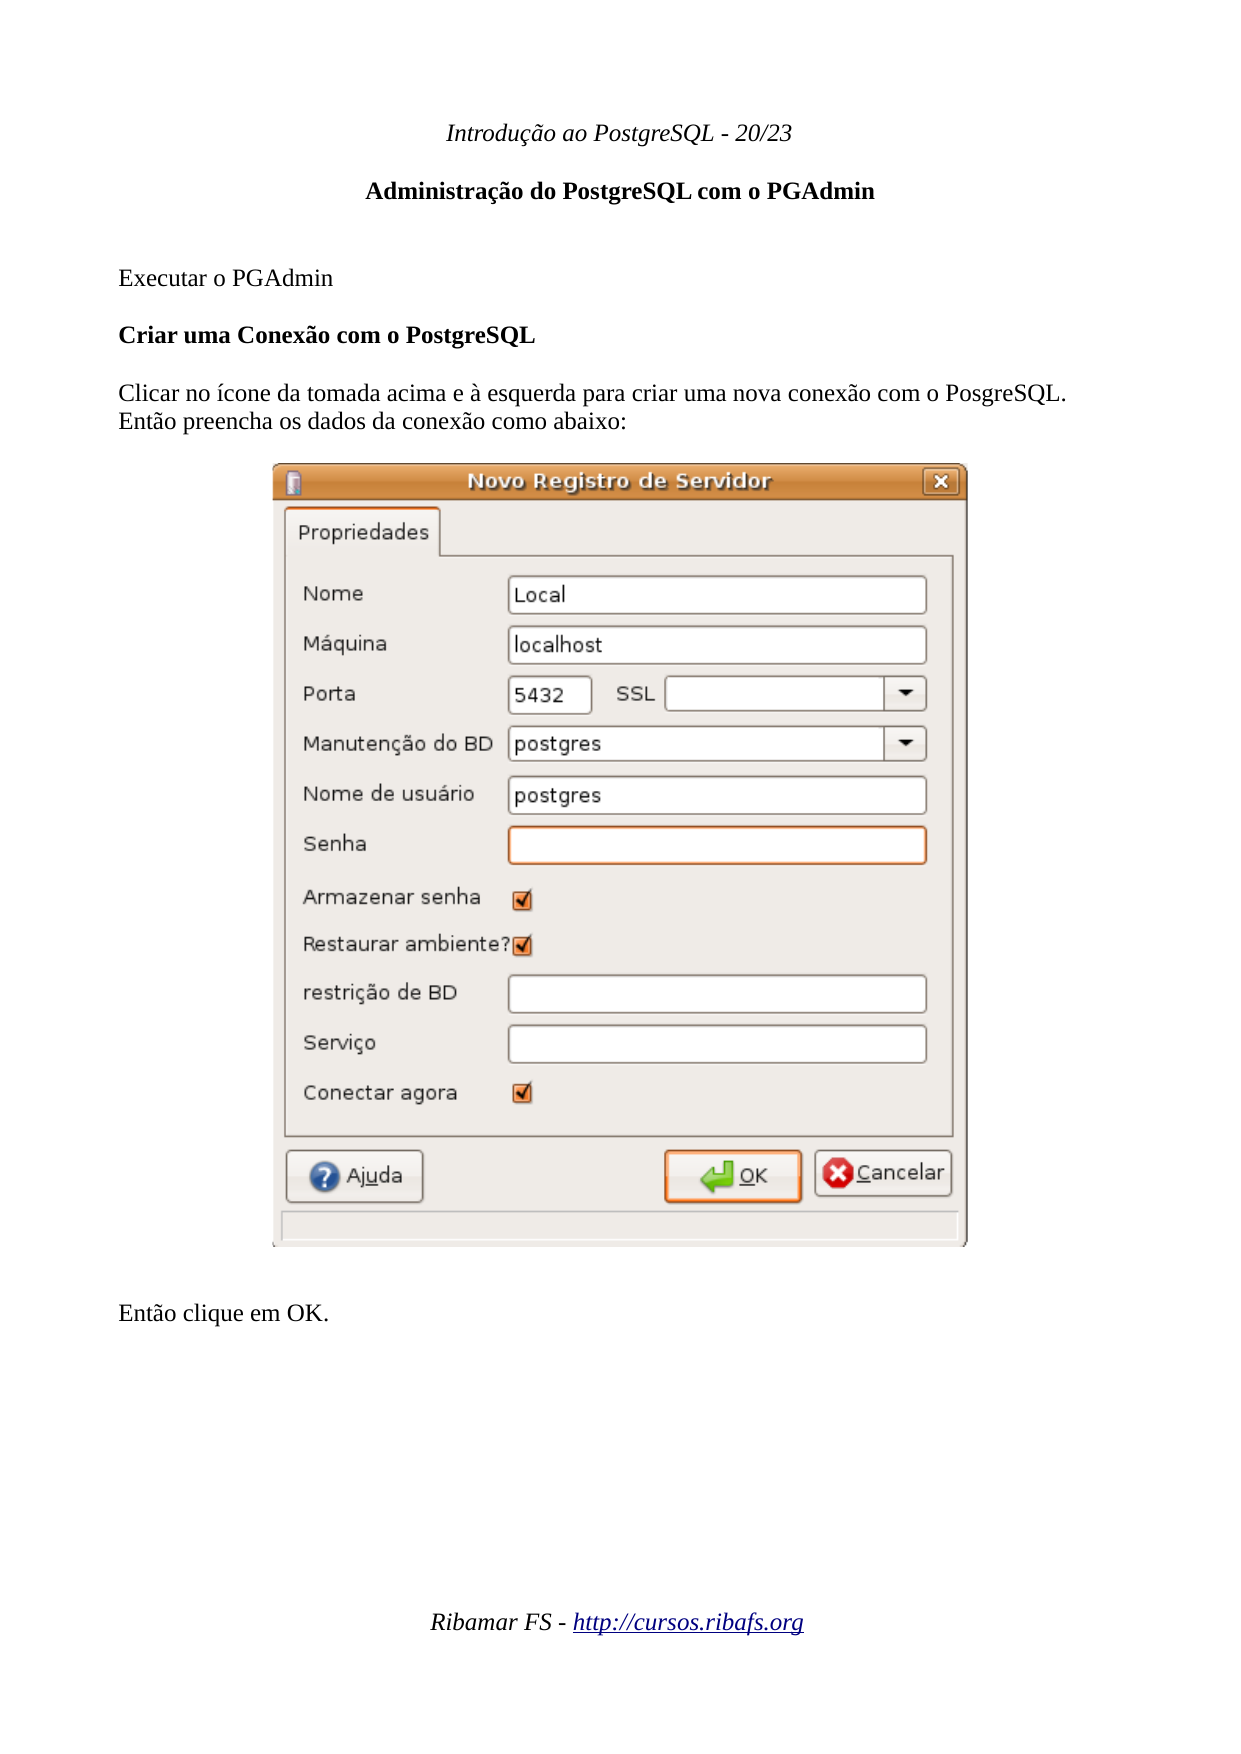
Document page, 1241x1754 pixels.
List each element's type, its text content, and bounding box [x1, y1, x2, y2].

text Administração do PostgreSQL com o PGAdmin [118, 176, 1122, 205]
text Criar uma Conexão com o PostgreSQL [118, 320, 1122, 349]
text Então clique em OK. [118, 1298, 1122, 1326]
text Executar o PGAdmin [118, 263, 1122, 291]
text Clicar no ícone da tomada acima e à esquerda para criar uma nova conexão com o PosgreSQL. Então preencha os dados da conexão como abaixo: [118, 378, 1122, 435]
picture [272, 463, 968, 1247]
